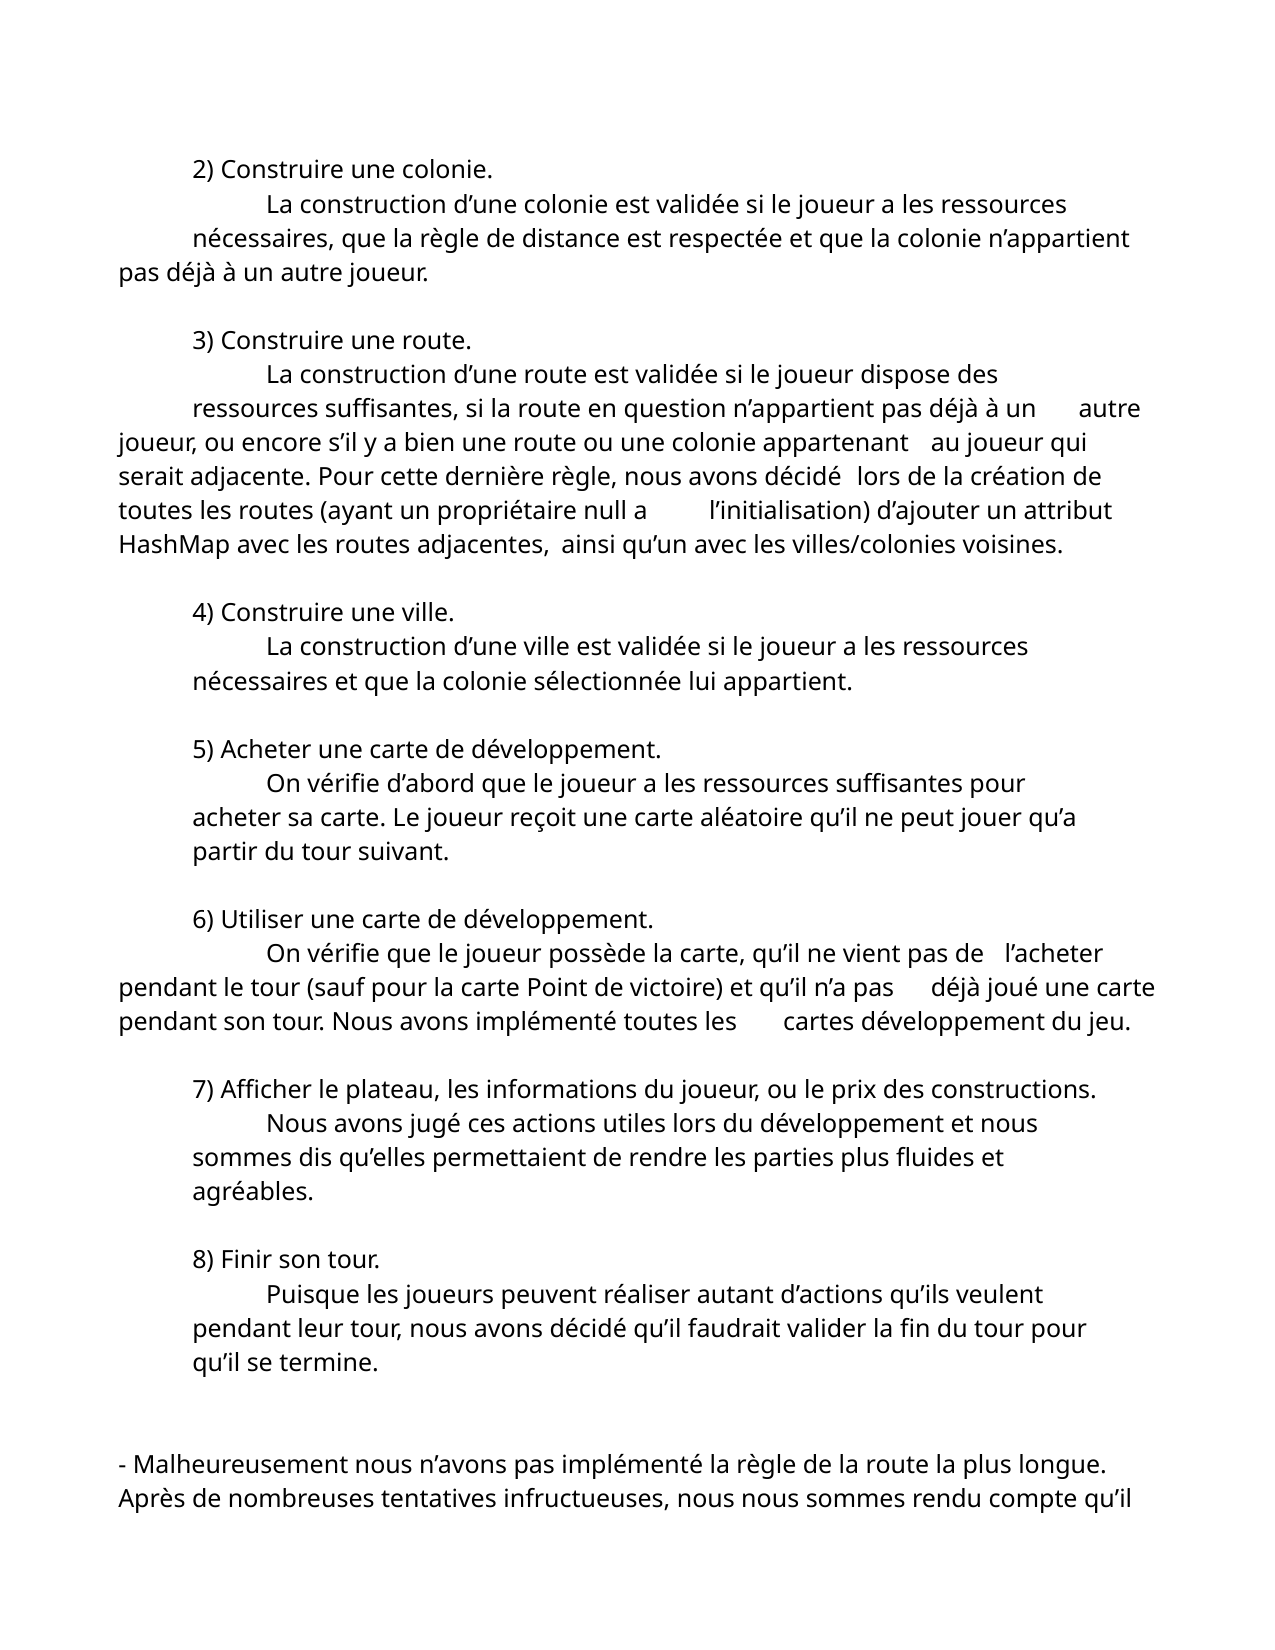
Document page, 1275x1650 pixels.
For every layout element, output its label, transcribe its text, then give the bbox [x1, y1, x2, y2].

text Puisque les joueurs peuvent réaliser autant d’actions qu’ils veulent pendant leur tour, nous avons décidé qu’il faudrait valider la fin du tour pour qu’il se termine. [118, 1276, 1157, 1378]
text 3) Construire une route. [118, 322, 1157, 357]
text On vérifie d’abord que le joueur a les ressources suffisantes pour acheter sa carte. Le joueur reçoit une carte aléatoire qu’il ne peut jouer qu’a partir du tour suivant. [118, 765, 1157, 867]
text 8) Finir son tour. [118, 1242, 1157, 1276]
text 2) Construire une colonie. [118, 152, 1157, 186]
text 6) Utiliser une carte de développement. [118, 902, 1157, 936]
text 7) Afficher le plateau, les informations du joueur, ou le prix des constructions. [118, 1072, 1157, 1106]
text Nous avons jugé ces actions utiles lors du développement et nous sommes dis qu’elles permettaient de rendre les parties plus fluides et agréables. [118, 1106, 1157, 1208]
text 5) Acheter une carte de développement. [118, 731, 1157, 765]
text 4) Construire une ville. [118, 595, 1157, 629]
text La construction d’une ville est validée si le joueur a les ressources nécessaires et que la colonie sélectionnée lui appartient. [118, 629, 1157, 697]
text - Malheureusement nous n’avons pas implémenté la règle de la route la plus longue. Après de nombreuses tentatives infructueuses, nous nous sommes rendu compte qu’il [118, 1447, 1157, 1515]
text On vérifie que le joueur possède la carte, qu’il ne vient pas de l’acheter pendant le tour (sauf pour la carte Point de victoire) et qu’il n’a pas déjà joué une carte pendant son tour. Nous avons implémenté toutes les cartes développement du jeu. [118, 936, 1157, 1038]
text La construction d’une colonie est validée si le joueur a les ressources nécessaires, que la règle de distance est respectée et que la colonie n’appartient pas déjà à un autre joueur. [118, 186, 1157, 288]
text La construction d’une route est validée si le joueur dispose des ressources suffisantes, si la route en question n’appartient pas déjà à un autre joueur, ou encore s’il y a bien une route ou une colonie appartenant au joueur qui serait adjacente. Pour cette dernière règle, nous avons décidé lors de la création de toutes les routes (ayant un propriétaire null a l’initialisation) d’ajouter un attribut HashMap avec les routes adjacentes, ainsi qu’un avec les villes/colonies voisines. [118, 357, 1157, 561]
